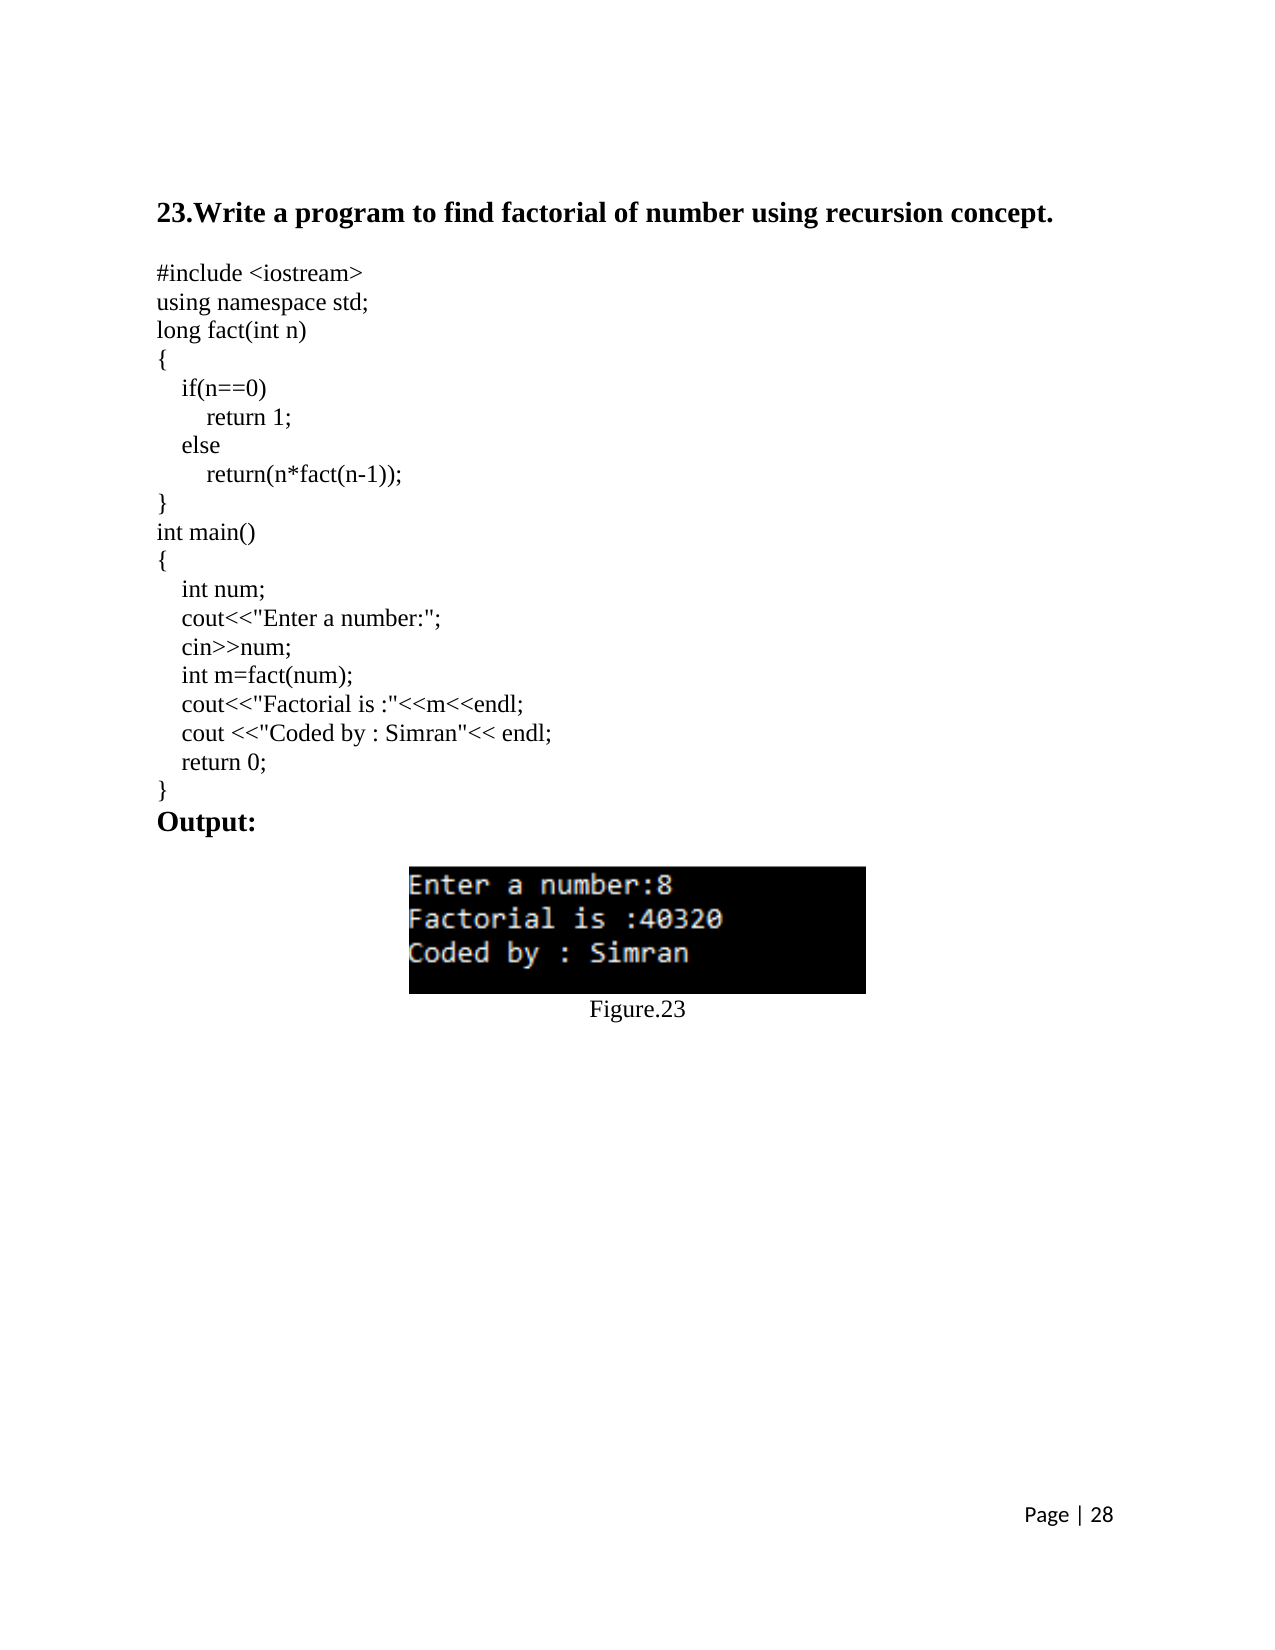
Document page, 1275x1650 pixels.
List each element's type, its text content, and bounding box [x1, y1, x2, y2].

text Output: [156, 804, 1118, 838]
text Figure.23 [156, 994, 1118, 1022]
text cout<<"Factorial is :"<<m<<endl; [156, 689, 1118, 718]
text return(n*fact(n-1)); [156, 459, 1118, 488]
text #include <iostream> [156, 258, 1118, 287]
text else [156, 430, 1118, 459]
text long fact(int n) [156, 315, 1118, 344]
text int m=fact(num); [156, 660, 1118, 689]
text return 1; [156, 402, 1118, 430]
text cout<<"Enter a number:"; [156, 603, 1118, 632]
text } [156, 488, 1118, 517]
text { [156, 545, 1118, 574]
text cin>>num; [156, 632, 1118, 660]
text } [156, 775, 1118, 804]
text using namespace std; [156, 287, 1118, 315]
text if(n==0) [156, 373, 1118, 402]
text 23.Write a program to find factorial of number using recursion concept. [156, 196, 1118, 229]
text return 0; [156, 747, 1118, 775]
text int num; [156, 574, 1118, 603]
text { [156, 344, 1118, 373]
text cout <<"Coded by : Simran"<< endl; [156, 718, 1118, 747]
text int main() [156, 517, 1118, 545]
